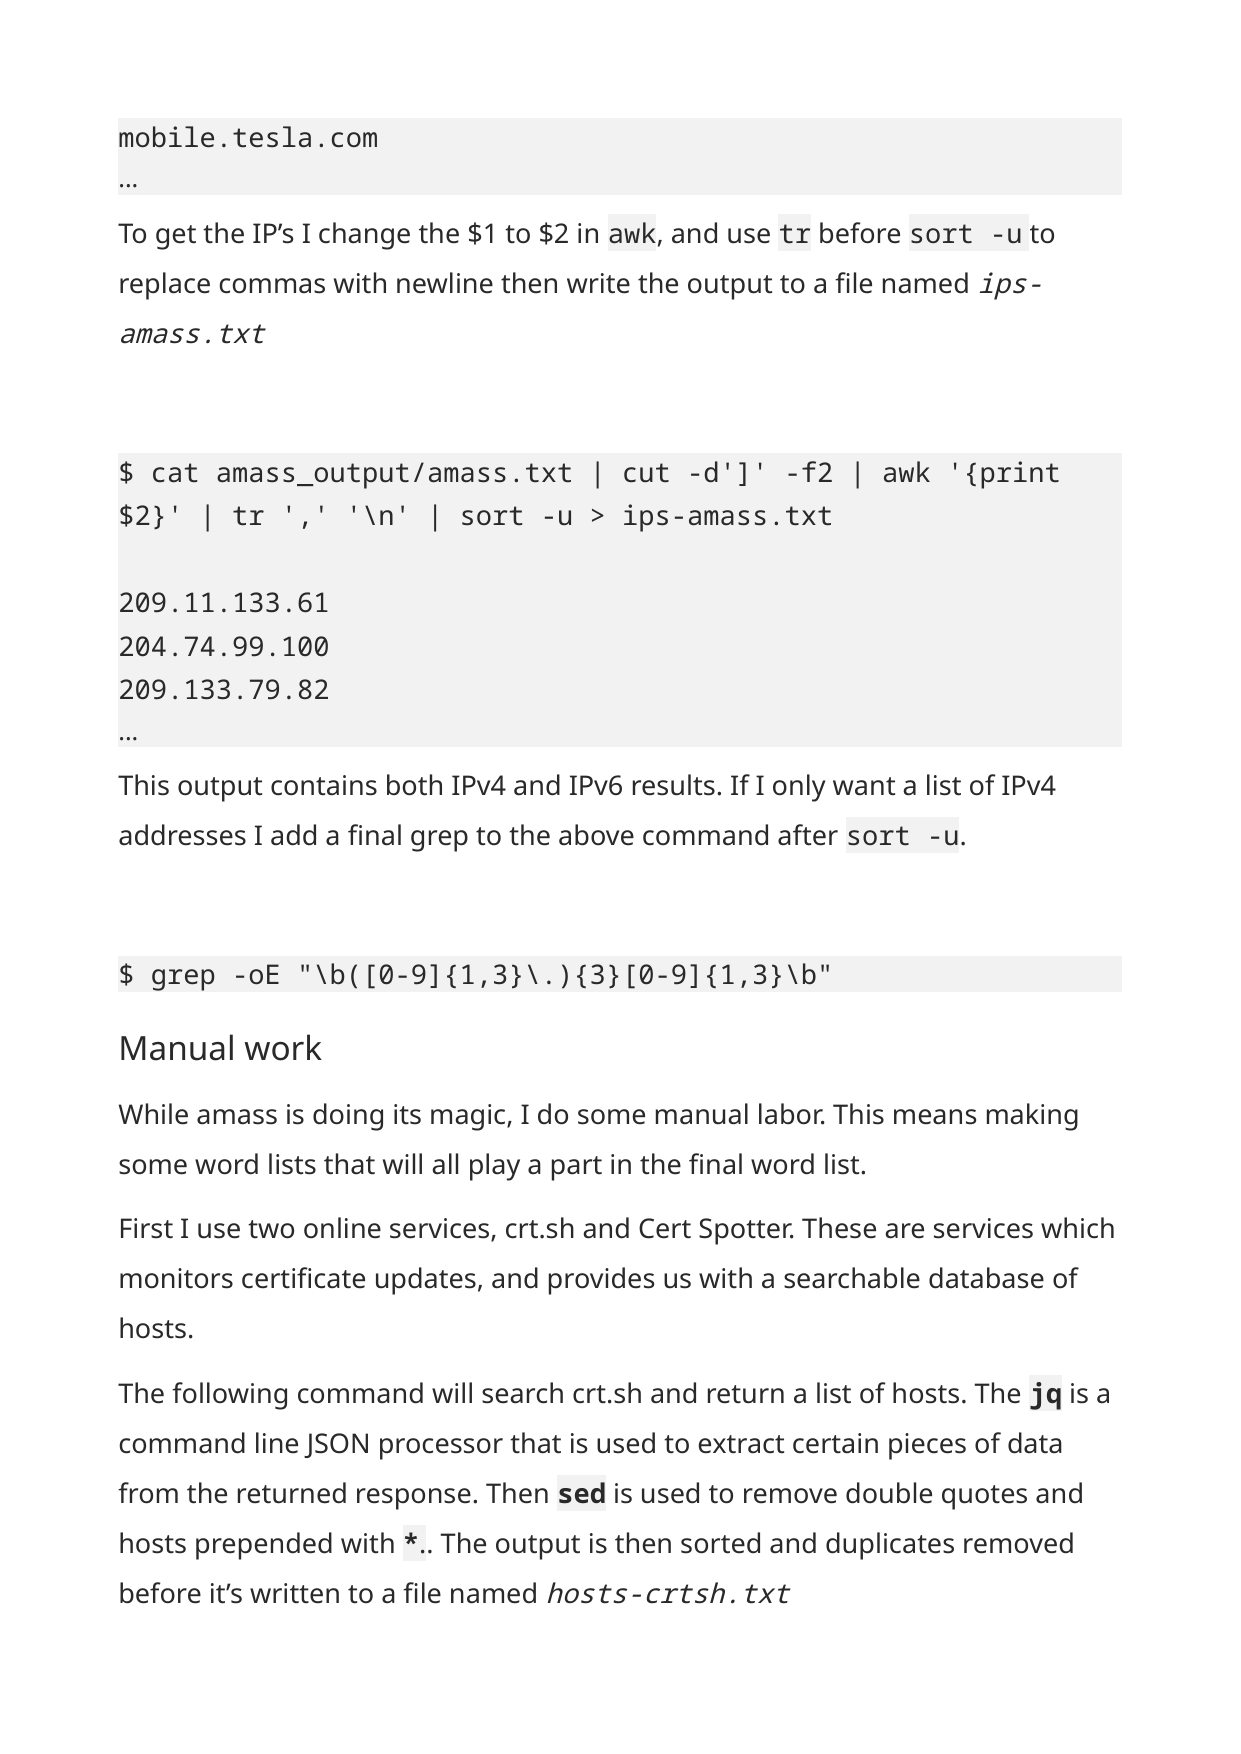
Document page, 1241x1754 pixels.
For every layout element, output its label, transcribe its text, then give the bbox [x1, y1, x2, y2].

text To get the IP’s I change the $1 to $2 in awk, and use tr before sort -u to replace commas with newline then write the output to a file named ips-amass.txt [118, 201, 1122, 351]
text While amass is doing its magic, I do some manual labor. This means making some word lists that will all play a part in the final word list. [118, 1082, 1122, 1182]
subtitle Manual work [118, 1020, 1122, 1070]
text The following command will search crt.sh and return a list of hosts. The jq is a command line JSON processor that is used to extract certain pieces of data from the returned response. Then sed is used to remove double quotes and hosts prepended with *.. The output is then sorted and duplicates removed before it’s written to a file named hosts-crtsh.txt [118, 1361, 1122, 1611]
text This output contains both IPv4 and IPv6 results. If I only want a list of IPv4 addresses I add a final grep to the above command after sort -u. [118, 753, 1122, 853]
text First I use two online services, crt.sh and Cert Spotter. These are services which monitors certificate updates, and provides us with a searchable database of hosts. [118, 1197, 1122, 1347]
text $ cat amass_output/amass.txt | cut -d']' -f2 | awk '{print $2}' | tr ',' '\n' | sort -u > ips-amass.txt 209.11.133.61 204.74.99.100 209.133.79.82 ... [118, 453, 1122, 747]
text mobile.tesla.com ... [118, 118, 1122, 195]
text $ grep -oE "\b([0-9]{1,3}\.){3}[0-9]{1,3}\b" [118, 956, 1122, 992]
